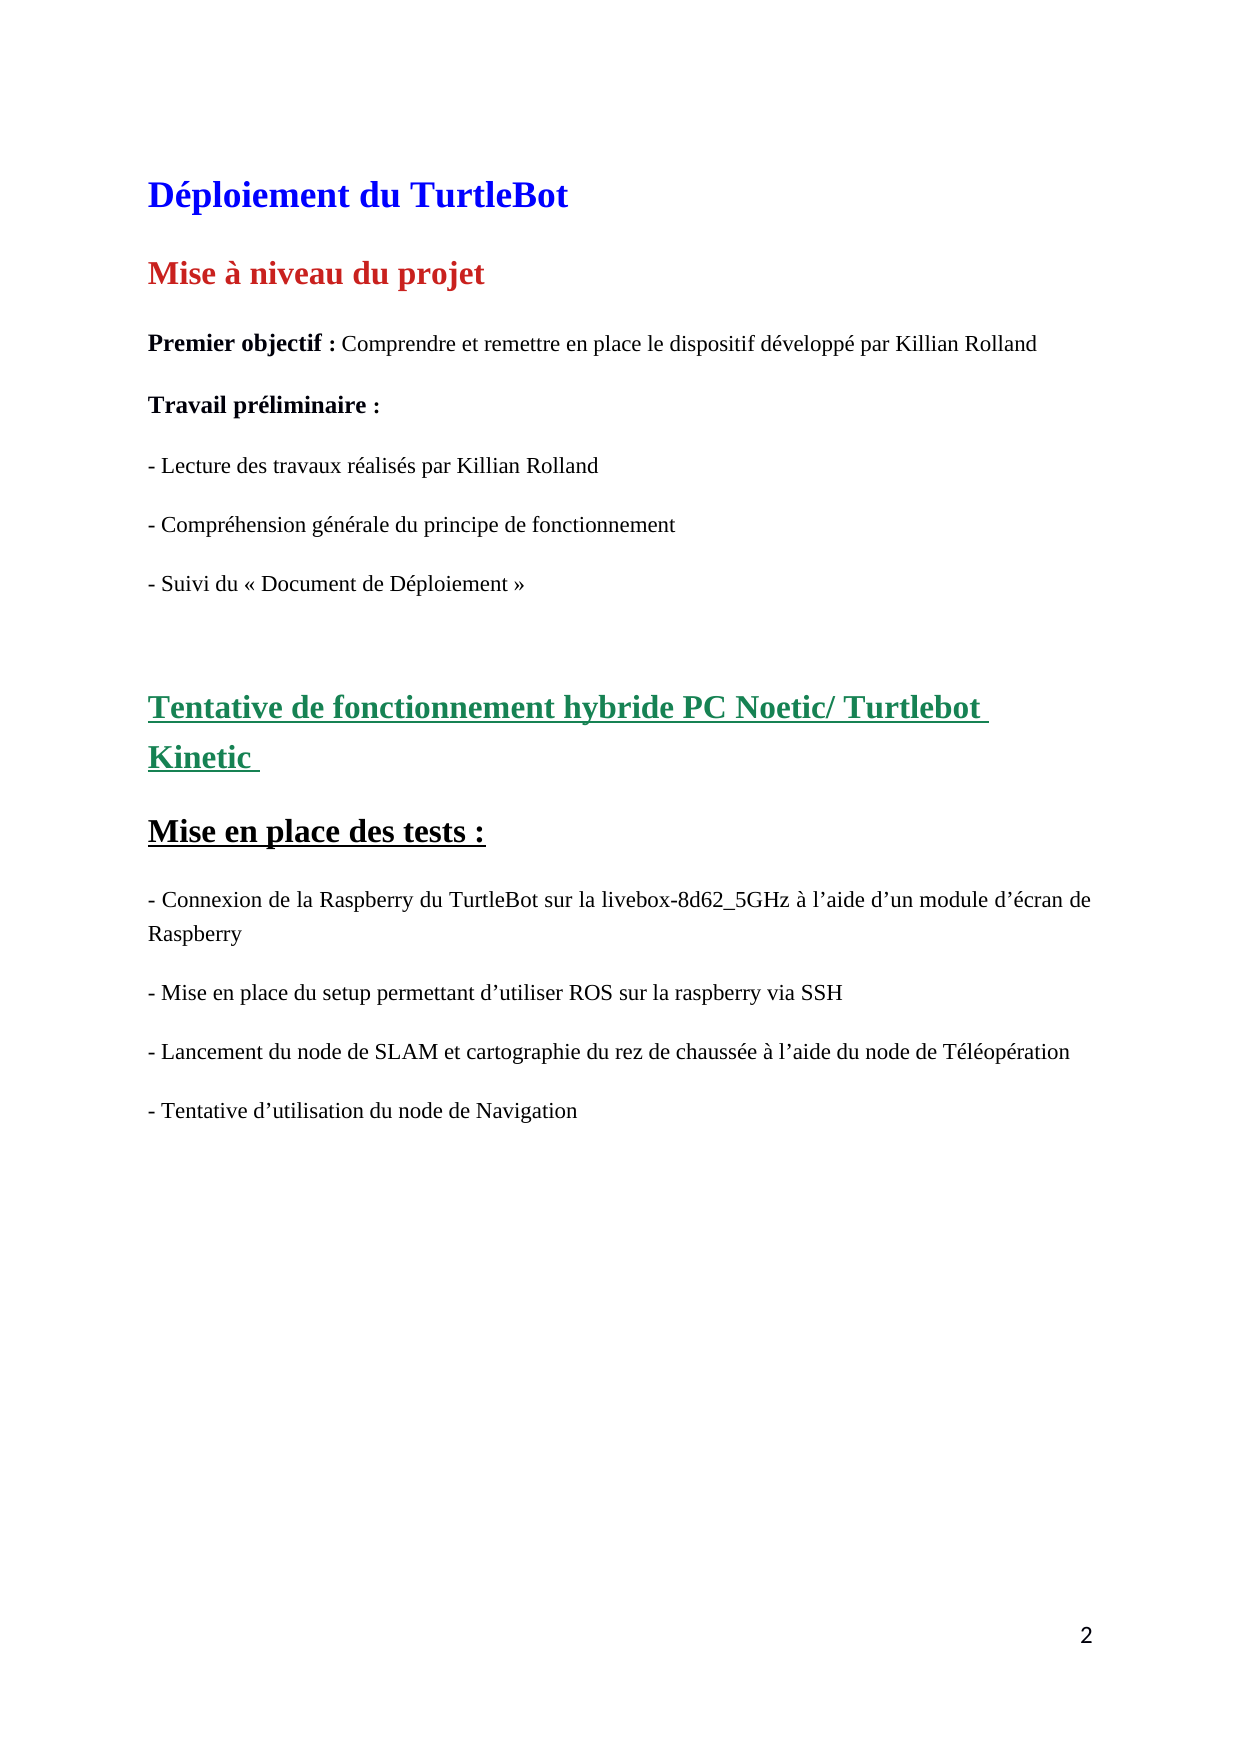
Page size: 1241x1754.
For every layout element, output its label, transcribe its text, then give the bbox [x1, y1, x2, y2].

text - Mise en place du setup permettant d’utiliser ROS sur la raspberry via SSH [148, 979, 1092, 1005]
text - Lancement du node de SLAM et cartographie du rez de chaussée à l’aide du node de Téléopération [148, 1038, 1092, 1064]
text Déploiement du TurtleBot [148, 173, 1092, 216]
text Tentative de fonctionnement hybride PC Noetic/ Turtlebot Kinetic [148, 688, 1092, 775]
text - Suivi du « Document de Déploiement » [148, 570, 1092, 596]
text - Compréhension générale du principe de fonctionnement [148, 511, 1092, 537]
text - Tentative d’utilisation du node de Navigation [148, 1097, 1092, 1123]
text Premier objectif : Comprendre et remettre en place le dispositif développé par Killian Rolland [148, 328, 1092, 356]
text Travail préliminaire : [148, 390, 1092, 418]
text - Lecture des travaux réalisés par Killian Rolland [148, 452, 1092, 478]
text Mise en place des tests : [148, 811, 1092, 850]
text - Connexion de la Raspberry du TurtleBot sur la livebox-8d62_5GHz à l’aide d’un module d’écran de Raspberry [148, 886, 1092, 946]
text Mise à niveau du projet [148, 253, 1092, 292]
